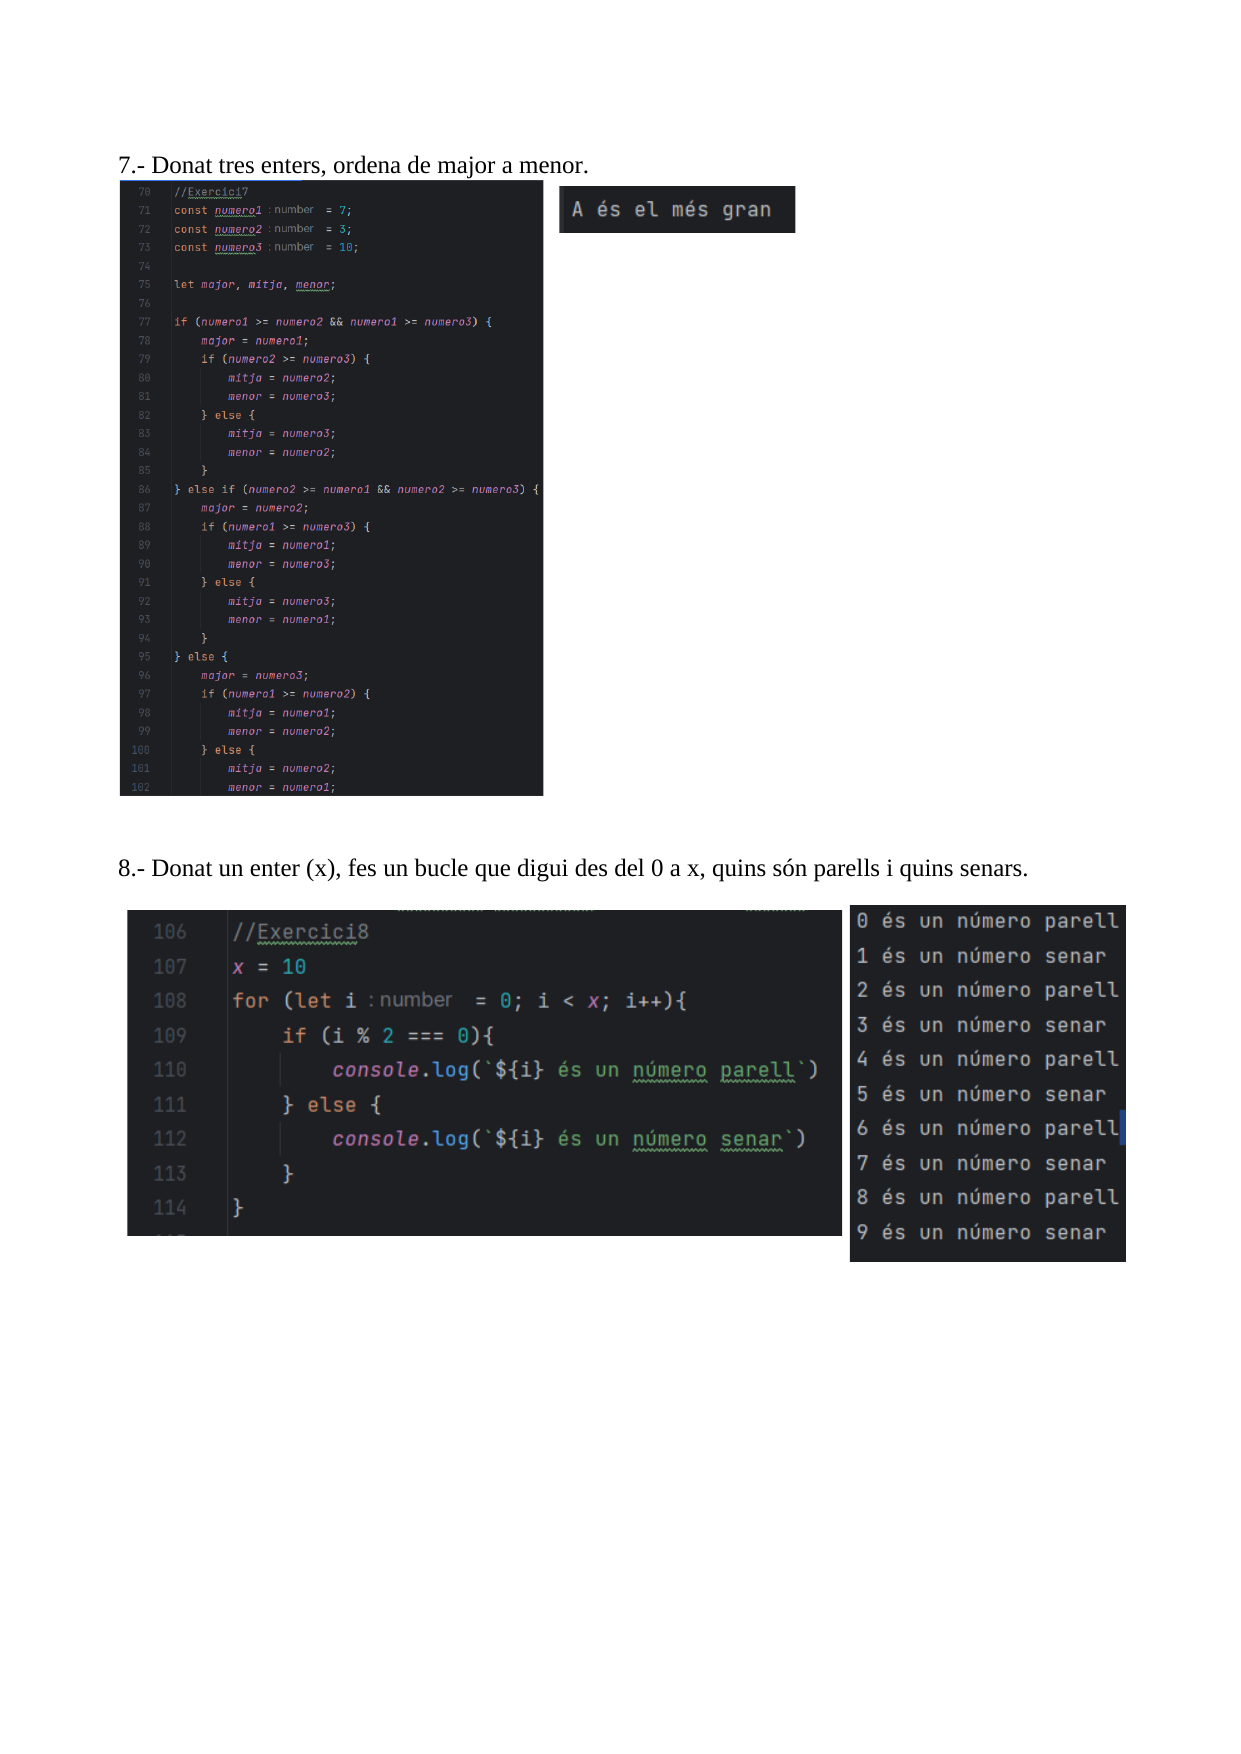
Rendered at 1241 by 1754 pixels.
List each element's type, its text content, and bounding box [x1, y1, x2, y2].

picture [127, 910, 843, 1236]
text 8.- Donat un enter (x), fes un bucle que digui des del 0 a x, quins són parells i quins senars. [118, 853, 1122, 882]
text 7.- Donat tres enters, ordena de major a menor. [118, 150, 1122, 179]
picture [559, 186, 796, 233]
picture [849, 905, 1126, 1262]
picture [119, 180, 544, 796]
